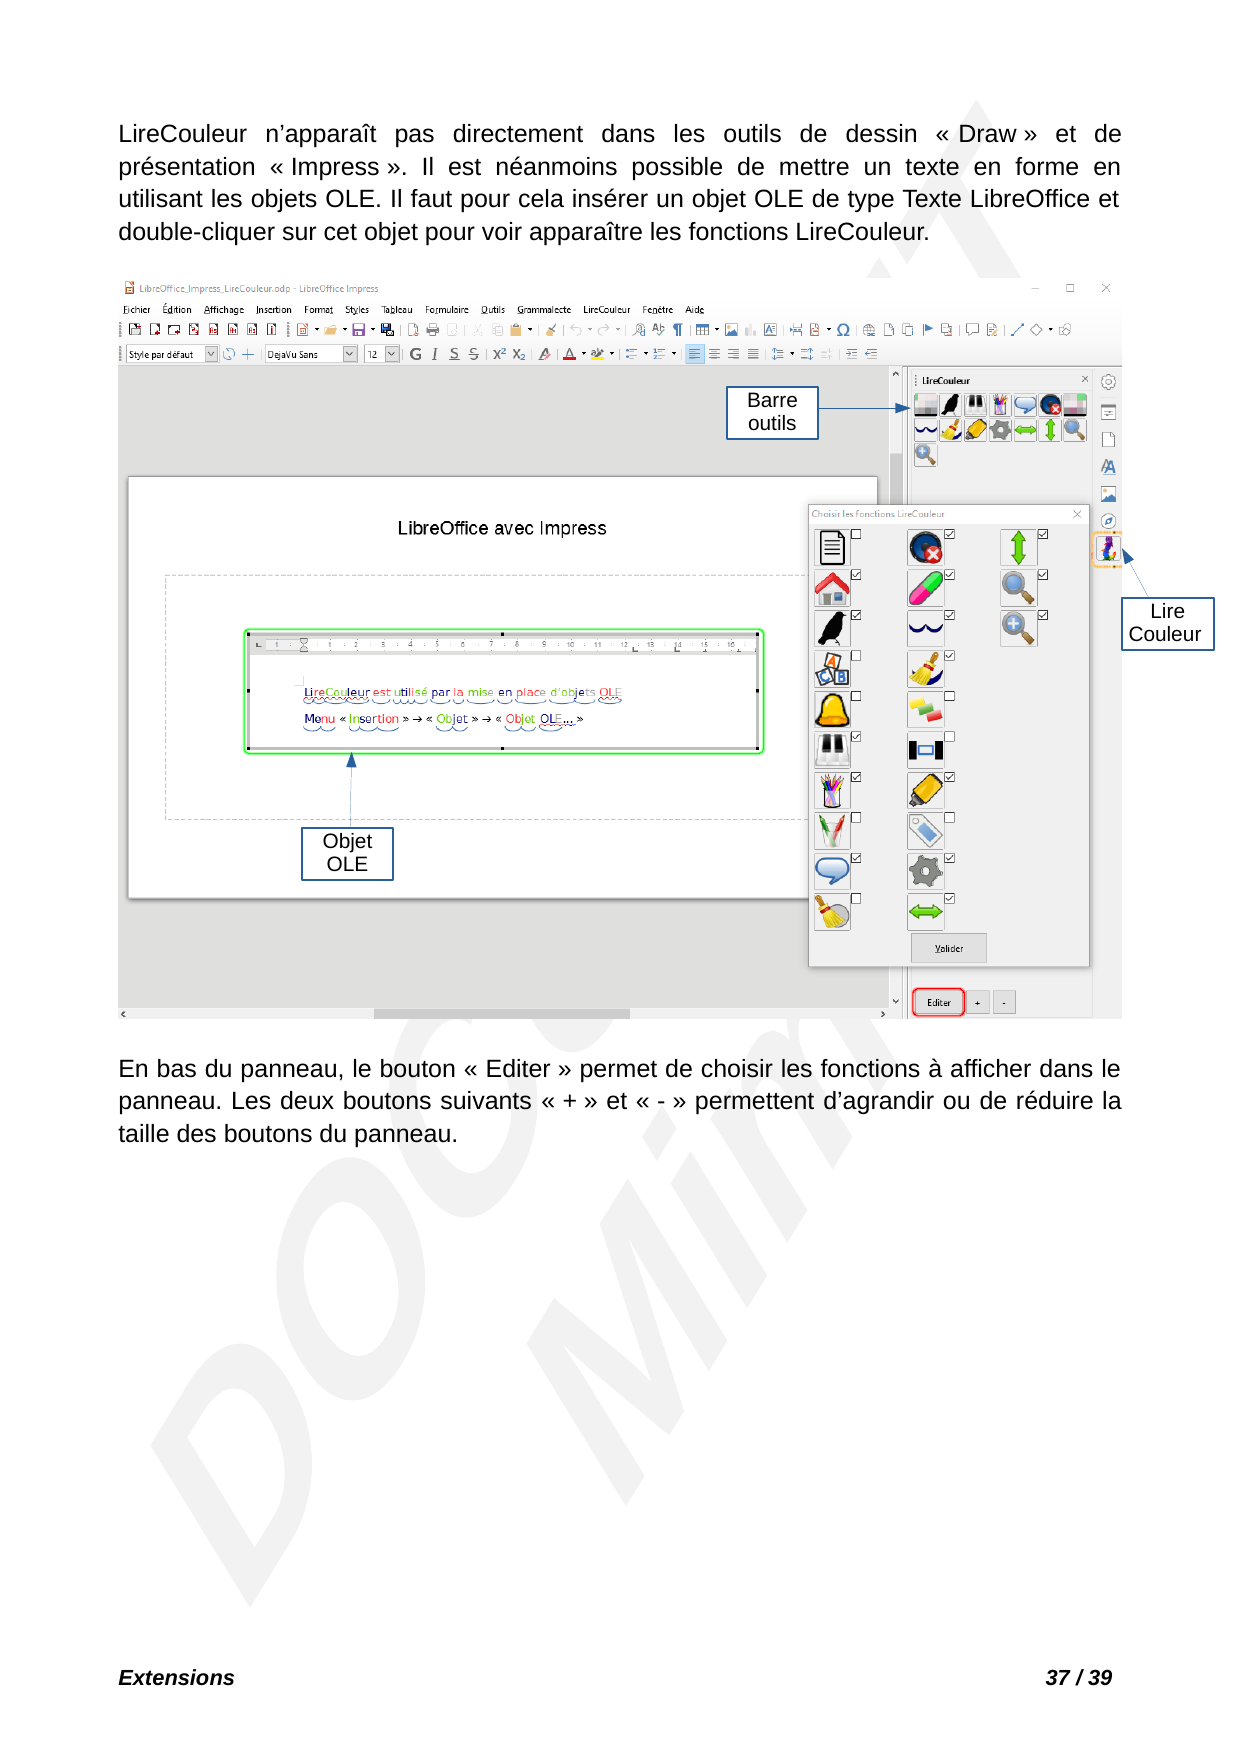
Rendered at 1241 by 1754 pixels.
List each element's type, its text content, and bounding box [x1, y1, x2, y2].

picture [118, 278, 1123, 1019]
text En bas du panneau, le bouton « Editer » permet de choisir les fonctions à afficher dans le panneau. Les deux boutons suivants « + » et « - » permettent d’agrandir ou de réduire la taille des boutons du panneau. [118, 1051, 1122, 1149]
text LireCouleur n’apparaît pas directement dans les outils de dessin « Draw » et de présentation « Impress ». Il est néanmoins possible de mettre un texte en forme en utilisant les objets OLE. Il faut pour cela insérer un objet OLE de type Texte LibreOffice et double-cliquer sur cet objet pour voir apparaître les fonctions LireCouleur. [118, 116, 1122, 246]
